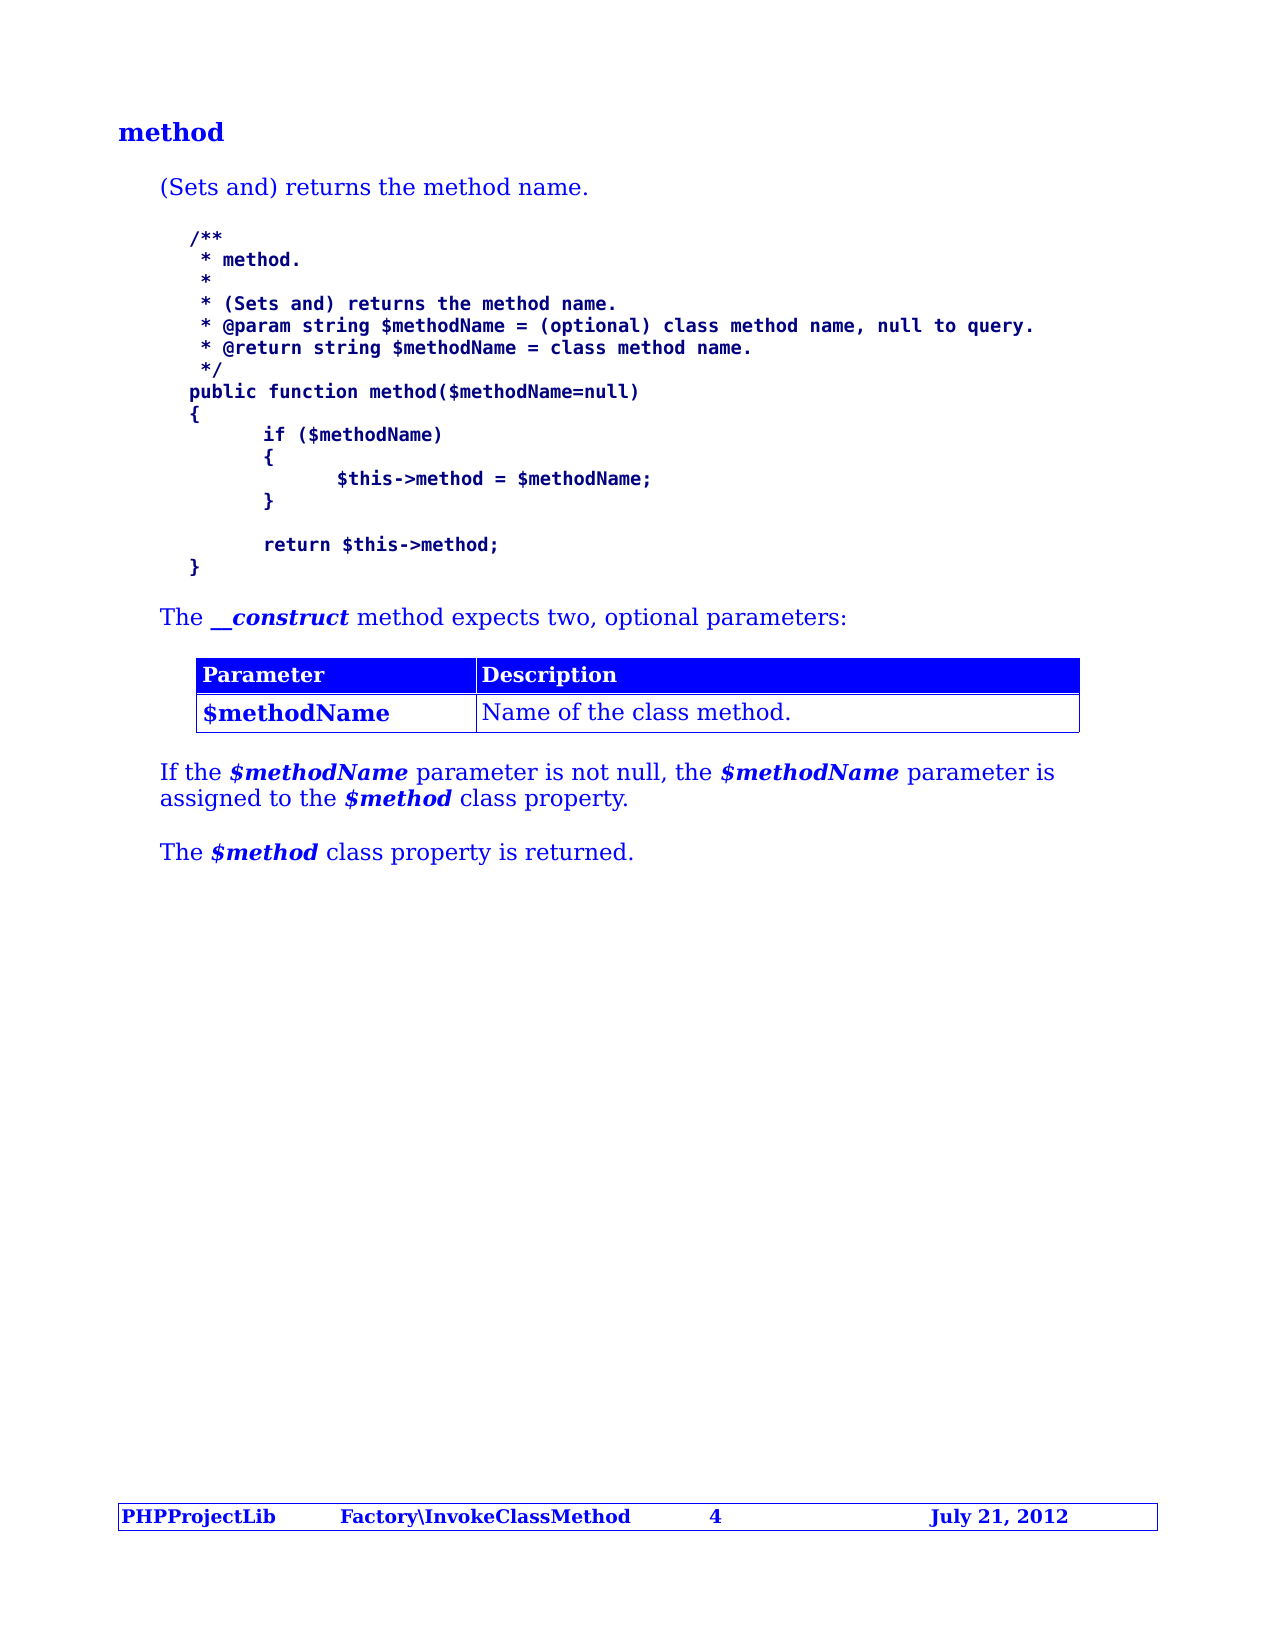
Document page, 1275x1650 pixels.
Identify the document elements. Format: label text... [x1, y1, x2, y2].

list if ($methodName) [189, 424, 1157, 446]
table_cell $methodName [197, 695, 476, 732]
list return $this->method; [189, 534, 1157, 556]
table_cell Name of the class method. [477, 695, 1079, 732]
list * @return string $methodName = class method name. [189, 337, 1157, 359]
text If the $methodName parameter is not null, the $methodName parameter is assigned to the $method class property. [159, 759, 1157, 812]
list { [189, 402, 1157, 424]
text (Sets and) returns the method name. [159, 174, 1157, 201]
list */ [189, 359, 1157, 381]
list { [189, 446, 1157, 468]
list } [189, 490, 1157, 512]
list * method. [189, 249, 1157, 271]
list /** [189, 227, 1157, 249]
table_header Description [477, 659, 1079, 693]
list * [189, 271, 1157, 293]
title method [118, 118, 1157, 147]
text The $method class property is returned. [159, 839, 1157, 865]
list } [189, 556, 1157, 577]
text The __construct method expects two, optional parameters: [159, 604, 1157, 631]
list * (Sets and) returns the method name. [189, 293, 1157, 315]
list $this->method = $methodName; [189, 468, 1157, 490]
list public function method($methodName=null) [189, 381, 1157, 402]
table_header Parameter [197, 659, 476, 693]
list * @param string $methodName = (optional) class method name, null to query. [189, 315, 1157, 337]
